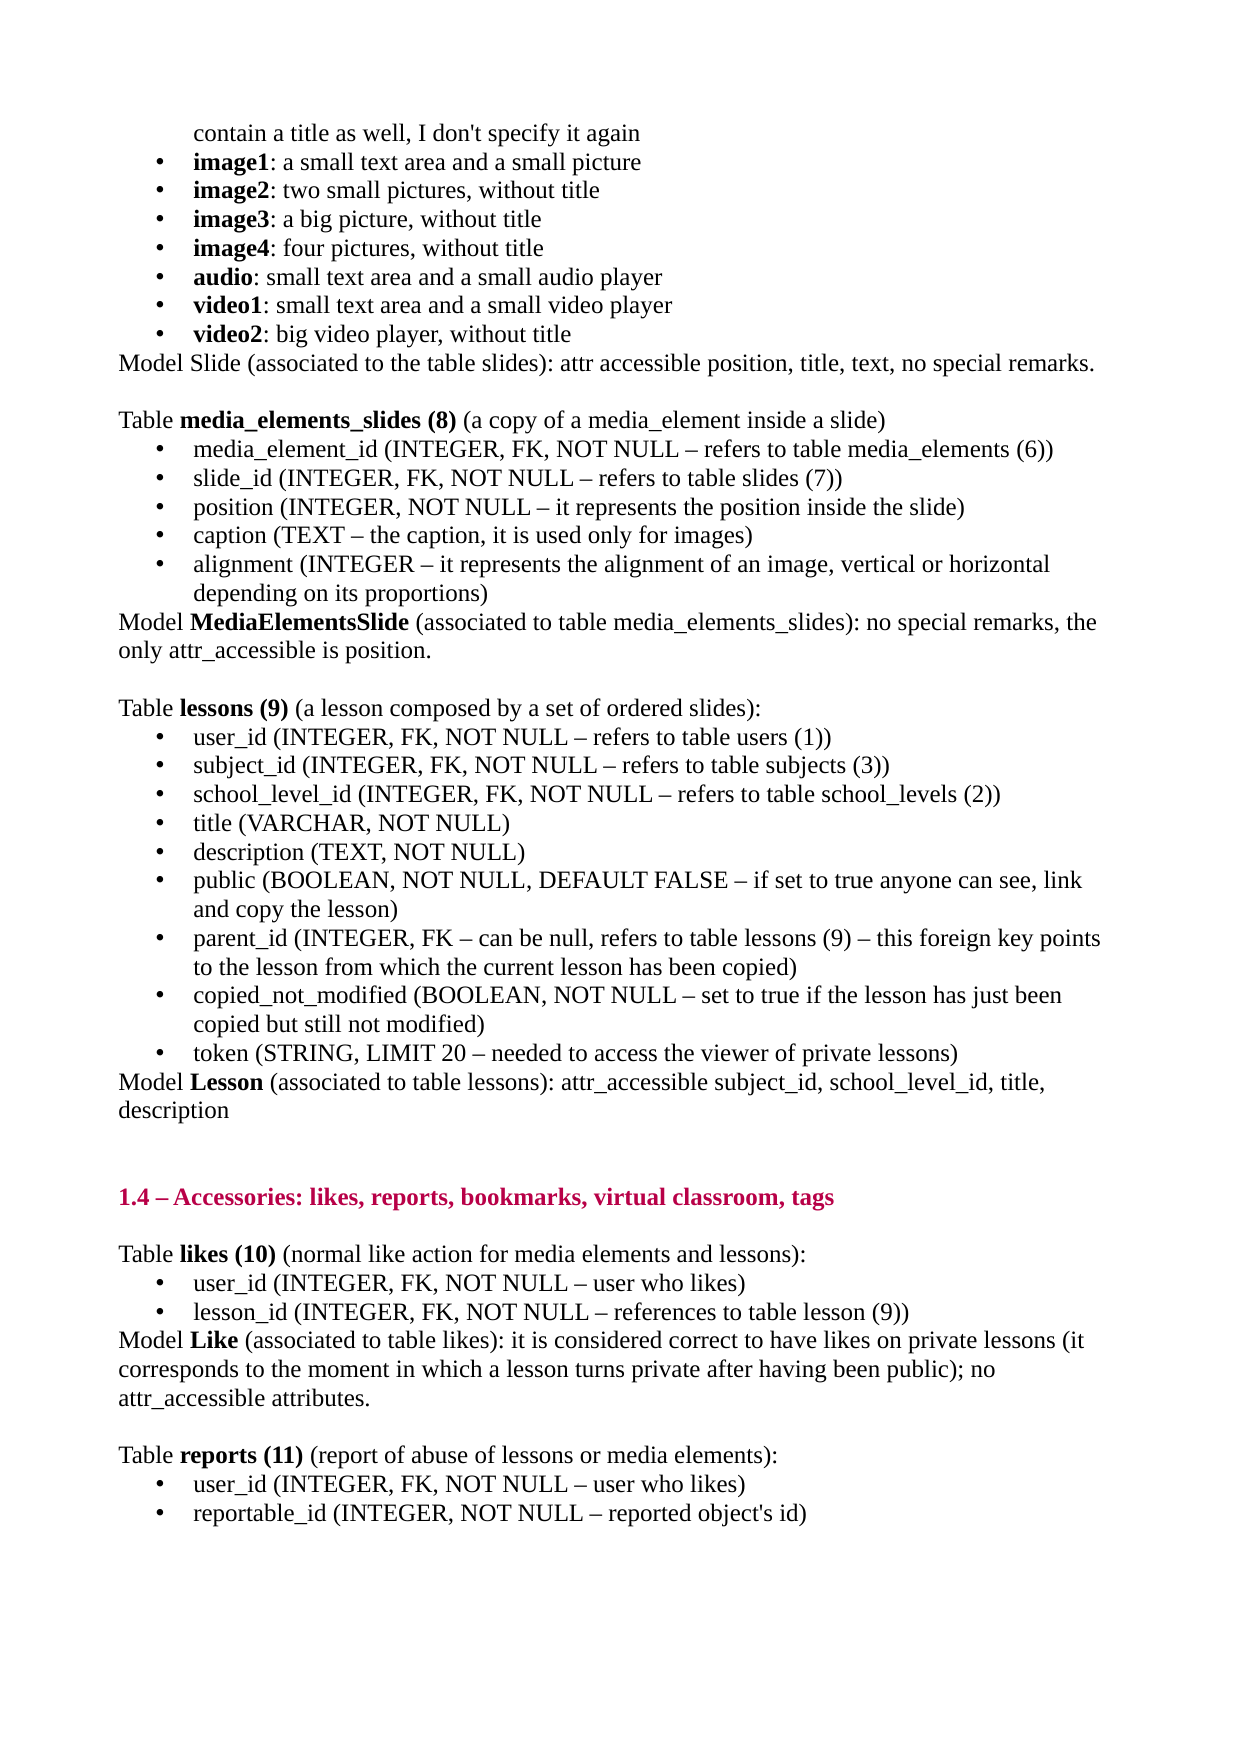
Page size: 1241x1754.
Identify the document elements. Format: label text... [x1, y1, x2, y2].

list parent_id (INTEGER, FK – can be null, refers to table lessons (9) – this foreign key points to the lesson from which the current lesson has been copied) [156, 923, 1122, 981]
text Table lessons (9) (a lesson composed by a set of ordered slides): [118, 693, 1122, 722]
list reportable_id (INTEGER, NOT NULL – reported object's id) [156, 1498, 1122, 1527]
list user_id (INTEGER, FK, NOT NULL – user who likes) [156, 1268, 1122, 1297]
list caption (TEXT – the caption, it is used only for images) [156, 521, 1122, 549]
text Model Like (associated to table likes): it is considered correct to have likes on private lessons (it corresponds to the moment in which a lesson turns private after having been public); no attr_accessible attributes. [118, 1326, 1122, 1412]
text Model Lesson (associated to table lessons): attr_accessible subject_id, school_level_id, title, description [118, 1067, 1122, 1124]
text Model Slide (associated to the table slides): attr accessible position, title, text, no special remarks. [118, 348, 1122, 377]
list image2: two small pictures, without title [156, 176, 1122, 204]
list token (STRING, LIMIT 20 – needed to access the viewer of private lessons) [156, 1038, 1122, 1067]
list user_id (INTEGER, FK, NOT NULL – user who likes) [156, 1469, 1122, 1498]
text Table media_elements_slides (8) (a copy of a media_element inside a slide) [118, 406, 1122, 434]
list media_element_id (INTEGER, FK, NOT NULL – refers to table media_elements (6)) [156, 434, 1122, 463]
text Model MediaElementsSlide (associated to table media_elements_slides): no special remarks, the only attr_accessible is position. [118, 607, 1122, 664]
list lesson_id (INTEGER, FK, NOT NULL – references to table lesson (9)) [156, 1297, 1122, 1326]
text 1.4 – Accessories: likes, reports, bookmarks, virtual classroom, tags [118, 1182, 1122, 1211]
list image4: four pictures, without title [156, 233, 1122, 262]
list title (VARCHAR, NOT NULL) [156, 808, 1122, 837]
text Table reports (11) (report of abuse of lessons or media elements): [118, 1441, 1122, 1469]
list video1: small text area and a small video player [156, 291, 1122, 319]
list contain a title as well, I don't specify it again [156, 118, 1122, 147]
list audio: small text area and a small audio player [156, 262, 1122, 291]
list subject_id (INTEGER, FK, NOT NULL – refers to table subjects (3)) [156, 751, 1122, 779]
list user_id (INTEGER, FK, NOT NULL – refers to table users (1)) [156, 722, 1122, 751]
list alignment (INTEGER – it represents the alignment of an image, vertical or horizontal depending on its proportions) [156, 549, 1122, 607]
text Table likes (10) (normal like action for media elements and lessons): [118, 1239, 1122, 1268]
list image1: a small text area and a small picture [156, 147, 1122, 176]
list position (INTEGER, NOT NULL – it represents the position inside the slide) [156, 492, 1122, 521]
list public (BOOLEAN, NOT NULL, DEFAULT FALSE – if set to true anyone can see, link and copy the lesson) [156, 866, 1122, 923]
list slide_id (INTEGER, FK, NOT NULL – refers to table slides (7)) [156, 463, 1122, 492]
list copied_not_modified (BOOLEAN, NOT NULL – set to true if the lesson has just been copied but still not modified) [156, 981, 1122, 1038]
list school_level_id (INTEGER, FK, NOT NULL – refers to table school_levels (2)) [156, 779, 1122, 808]
list description (TEXT, NOT NULL) [156, 837, 1122, 866]
list video2: big video player, without title [156, 319, 1122, 348]
list image3: a big picture, without title [156, 204, 1122, 233]
